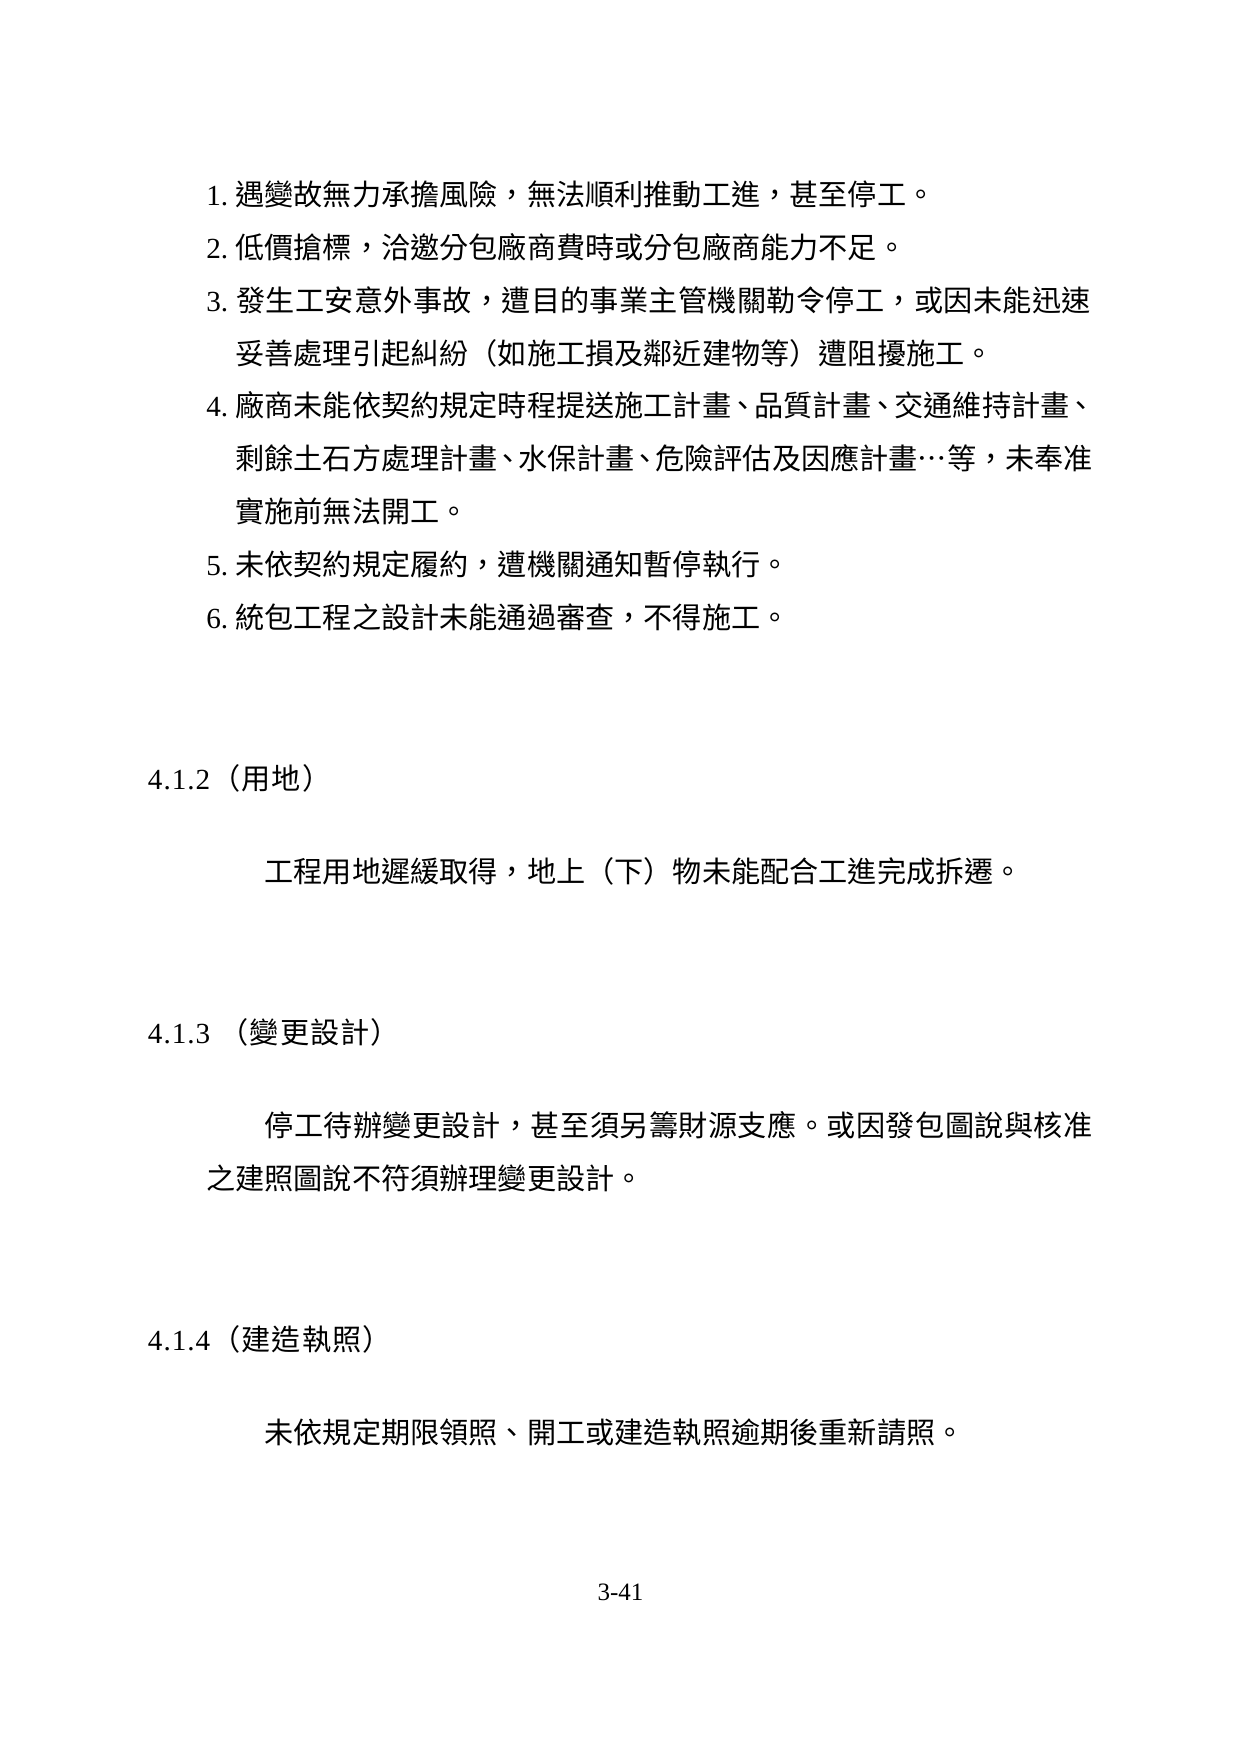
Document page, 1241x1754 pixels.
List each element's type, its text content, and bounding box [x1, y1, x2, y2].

text 4. 廠商未能依契約規定時程提送施工計畫、品質計畫、交通維持計畫、剩餘土石方處理計畫、水保計畫、危險評估及因應計畫…等，未奉准實施前無法開工。 [206, 383, 1092, 531]
text 2. 低價搶標，洽邀分包廠商費時或分包廠商能力不足。 [206, 224, 1092, 267]
subtitle 4.1.3 （變更設計） [148, 1010, 1092, 1052]
subtitle 4.1.4（建造執照） [148, 1317, 1092, 1359]
text 5. 未依契約規定履約，遭機關通知暫停執行。 [206, 541, 1092, 584]
text 1. 遇變故無力承擔風險，無法順利推動工進，甚至停工。 [206, 172, 1092, 214]
text 工程用地遲緩取得，地上（下）物未能配合工進完成拆遷。 [206, 848, 1092, 891]
text 6. 統包工程之設計未能通過審查，不得施工。 [206, 594, 1092, 637]
text 3. 發生工安意外事故，遭目的事業主管機關勒令停工，或因未能迅速妥善處理引起糾紛（如施工損及鄰近建物等）遭阻擾施工。 [206, 277, 1092, 372]
text 停工待辦變更設計，甚至須另籌財源支應。或因發包圖說與核准之建照圖說不符須辦理變更設計。 [206, 1102, 1092, 1197]
subtitle 4.1.2（用地） [148, 756, 1092, 798]
text 未依規定期限領照、開工或建造執照逾期後重新請照。 [206, 1409, 1092, 1452]
